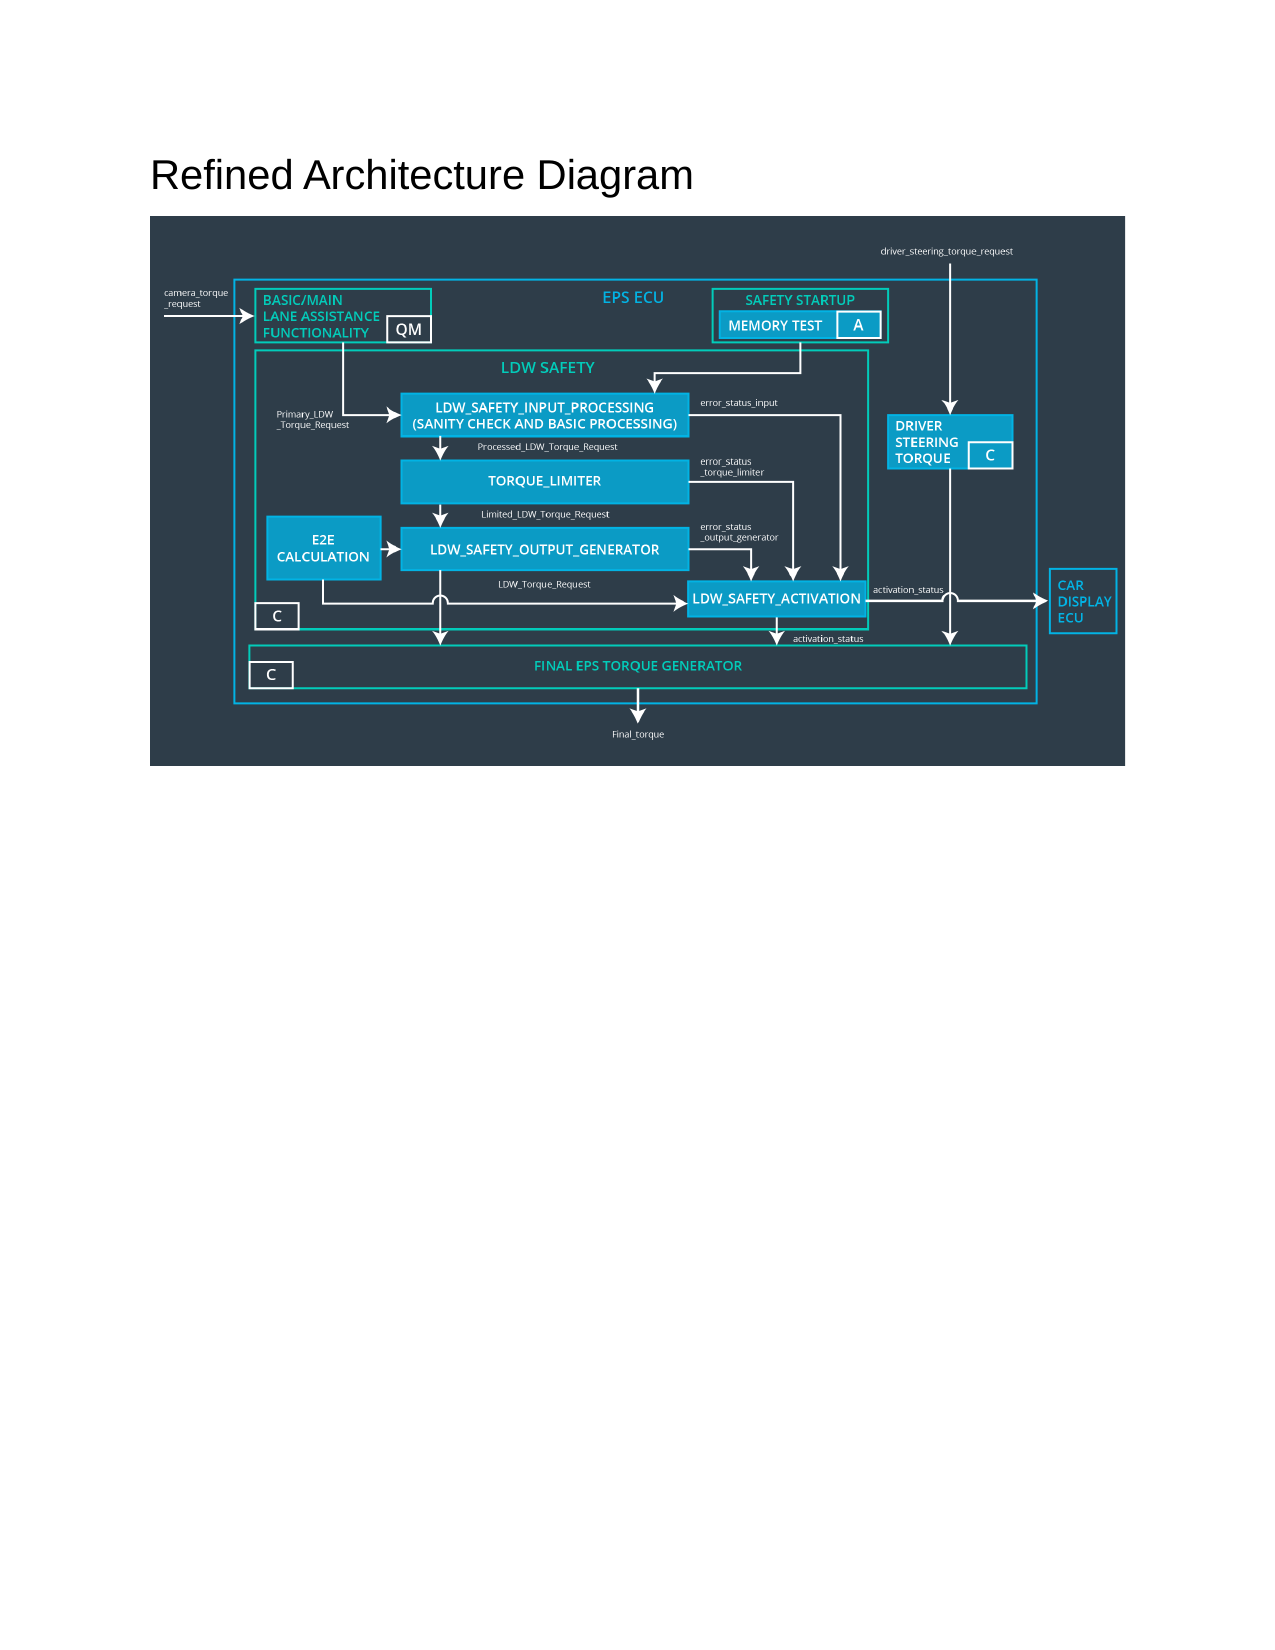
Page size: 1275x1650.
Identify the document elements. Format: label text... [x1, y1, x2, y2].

picture [150, 216, 1125, 766]
subtitle Refined Architecture Diagram [150, 150, 1125, 198]
